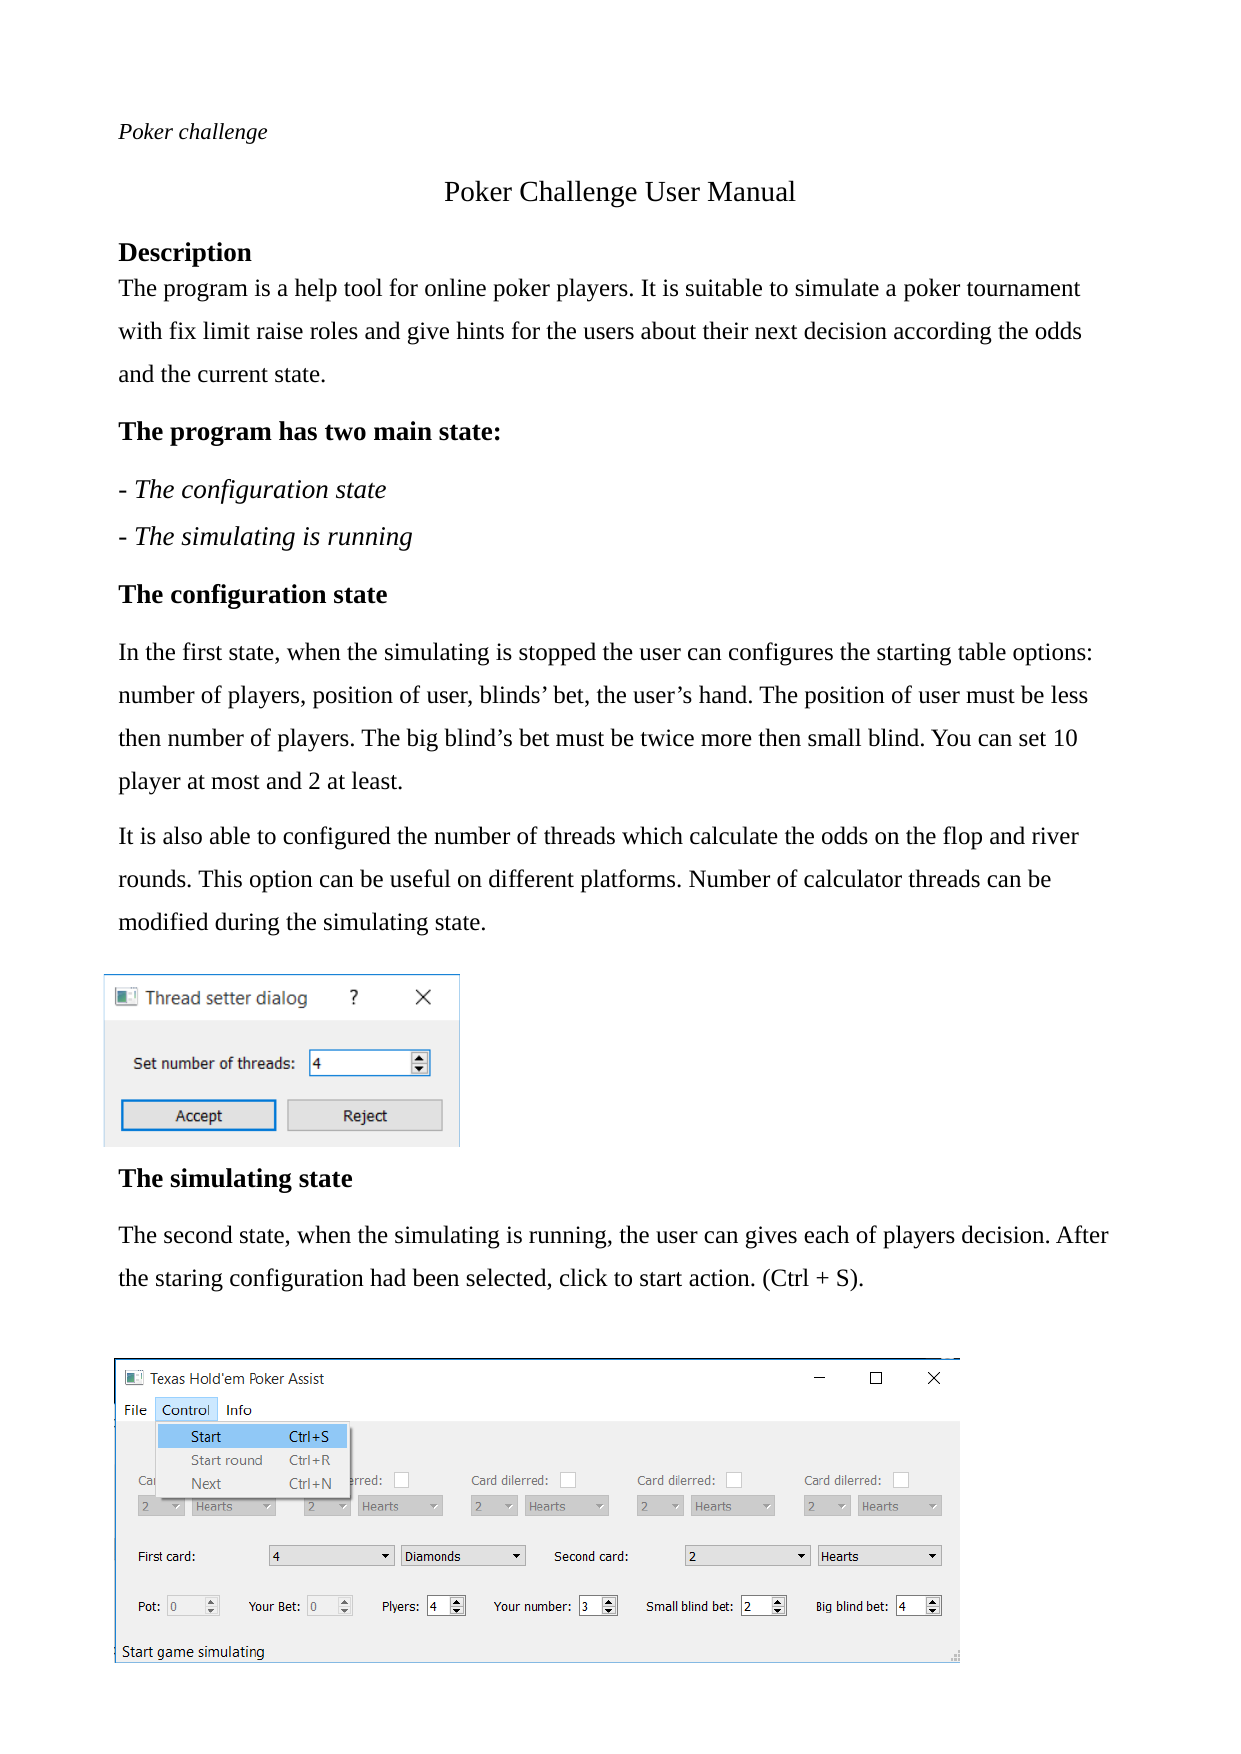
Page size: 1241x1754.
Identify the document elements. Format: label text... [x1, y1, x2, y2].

text The program has two main state: [118, 414, 1122, 446]
text The configuration state [118, 578, 1122, 609]
text The simulating state [118, 962, 1122, 1193]
text The program is a help tool for online poker players. It is suitable to simulate a poker tournament with fix limit raise roles and give hints for the users about their next decision according the odds and the current state. [118, 273, 1122, 388]
text - The configuration state - The simulating is running [118, 473, 1122, 551]
text It is also able to configured the number of threads which calculate the odds on the flop and river rounds. This option can be useful on different platforms. Number of calculator threads can be modified during the simulating state. [118, 821, 1122, 936]
picture [103, 974, 460, 1147]
picture [114, 1358, 960, 1663]
text The second state, when the simulating is running, the user can gives each of players decision. After the staring configuration had been selected, click to start action. (Ctrl + S). [118, 1220, 1122, 1292]
text Description [118, 236, 1122, 267]
text In the first state, when the simulating is stopped the user can configures the starting table options: number of players, position of user, blinds’ bet, the user’s hand. The position of user must be less then number of players. The big blind’s bet must be twice more then small blind. You can set 10 player at most and 2 at least. [118, 637, 1122, 795]
text Poker Challenge User Manual [118, 174, 1122, 207]
